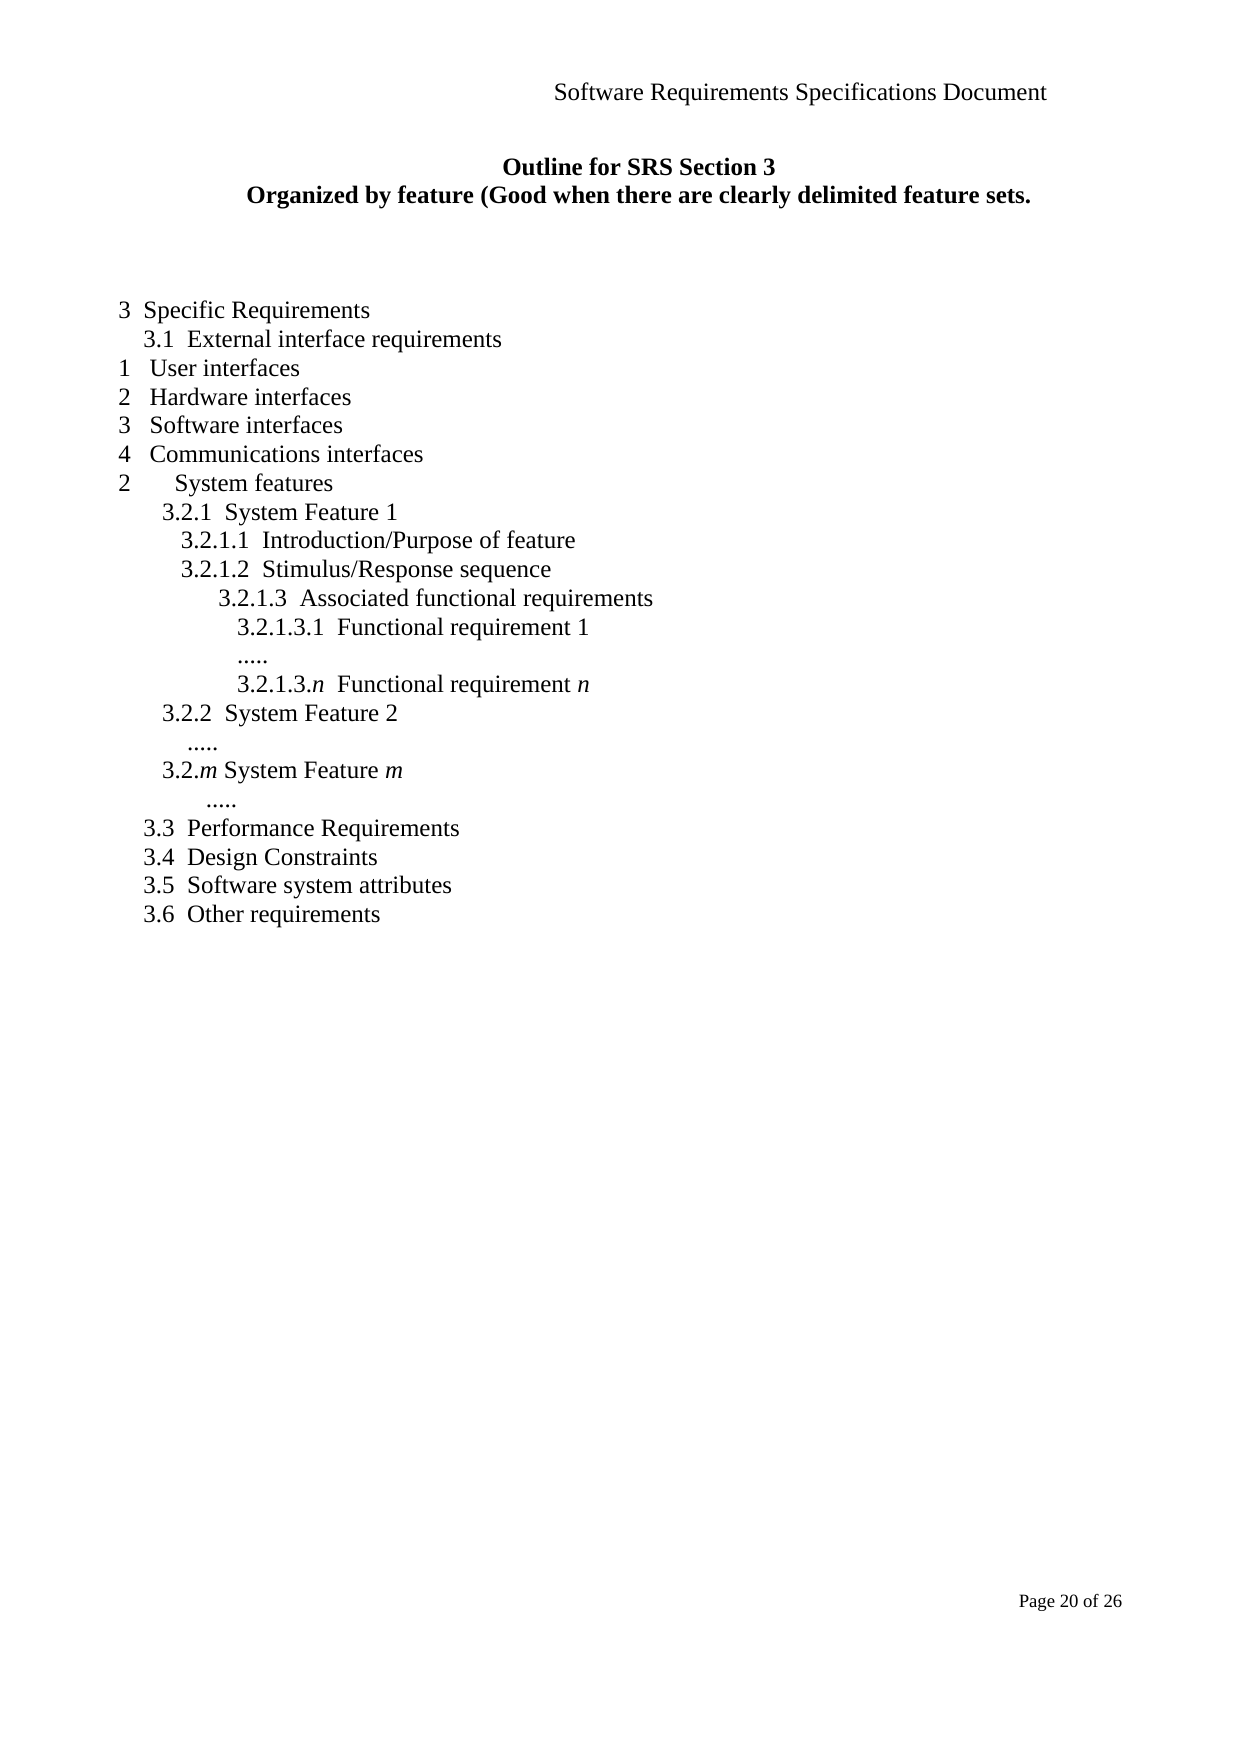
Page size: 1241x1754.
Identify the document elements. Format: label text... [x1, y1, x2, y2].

text 3.2.1.3 Associated functional requirements [118, 583, 1159, 612]
text 3.2.1 System Feature 1 [162, 497, 1159, 526]
text 3.2.2 System Feature 2 [118, 698, 1159, 727]
text Organized by feature (Good when there are clearly delimited feature sets. [118, 181, 1159, 209]
text 3.4 Design Constraints [118, 842, 1159, 871]
text 3.2.1.1 Introduction/Purpose of feature [181, 526, 1159, 554]
text ..... [118, 641, 1159, 669]
list User interfaces [118, 353, 1159, 382]
text ..... [118, 784, 1159, 813]
text 3.6 Other requirements [118, 899, 1159, 928]
text 3.2.m System Feature m [118, 756, 1159, 784]
text 3.2.1.3.n Functional requirement n [118, 669, 1159, 698]
text ..... [118, 727, 1159, 756]
text 3.1 External interface requirements [118, 324, 1159, 353]
list Communications interfaces [118, 439, 1159, 468]
text Outline for SRS Section 3 [118, 152, 1159, 181]
list System features [118, 468, 1159, 497]
text 3.3 Performance Requirements [118, 813, 1159, 842]
list Hardware interfaces [118, 382, 1159, 411]
text 3 Specific Requirements [118, 296, 1159, 324]
list Software interfaces [118, 411, 1159, 439]
text 3.2.1.2 Stimulus/Response sequence [181, 554, 1159, 583]
text 3.5 Software system attributes [118, 871, 1159, 899]
text 3.2.1.3.1 Functional requirement 1 [118, 612, 1159, 641]
